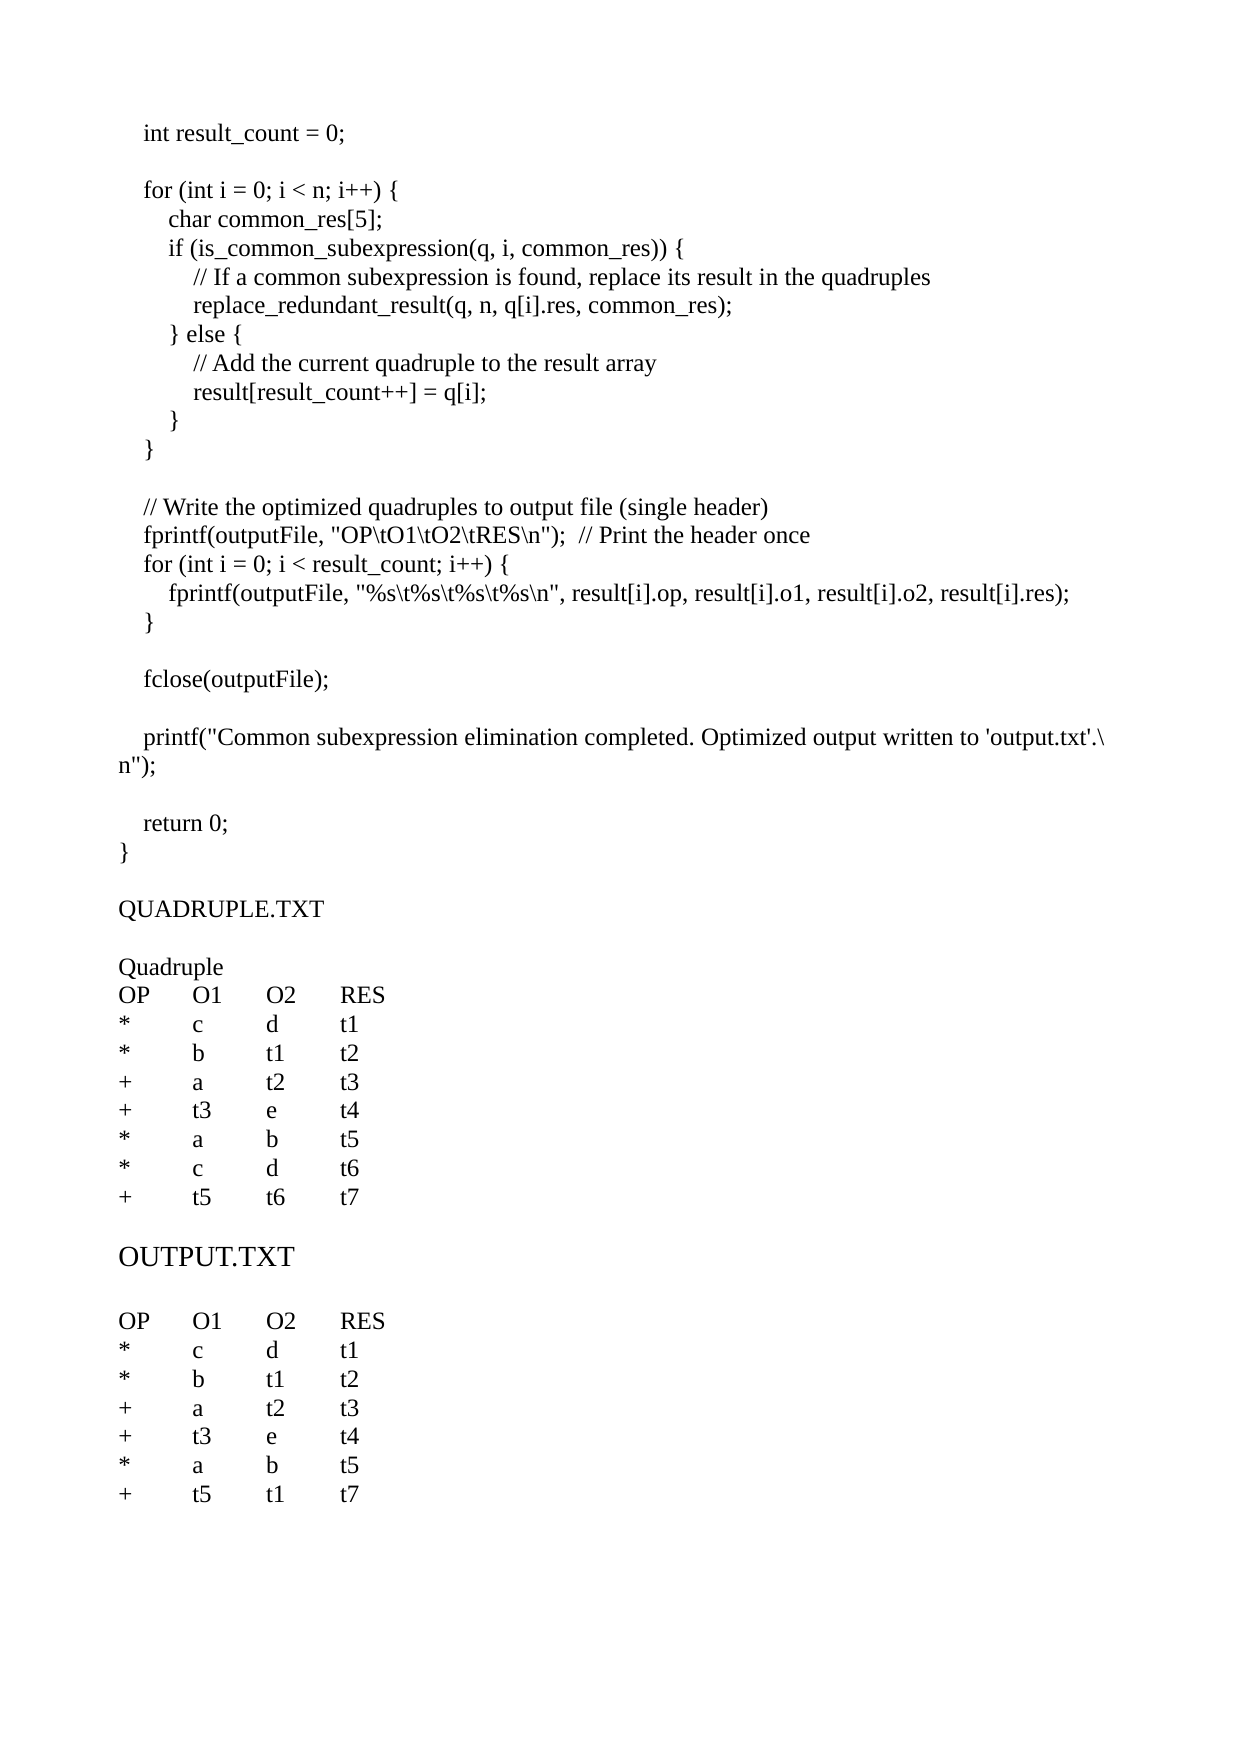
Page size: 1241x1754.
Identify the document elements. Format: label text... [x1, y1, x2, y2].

text fprintf(outputFile, "OP\tO1\tO2\tRES\n"); // Print the header once [118, 521, 1122, 549]
text + t3 e t4 [118, 1096, 1122, 1124]
text for (int i = 0; i < n; i++) { [118, 176, 1122, 204]
text OP O1 O2 RES [118, 1306, 1122, 1335]
text // Add the current quadruple to the result array [118, 348, 1122, 377]
text } else { [118, 319, 1122, 348]
text * c d t6 [118, 1153, 1122, 1182]
text OP O1 O2 RES [118, 981, 1122, 1009]
text * a b t5 [118, 1124, 1122, 1153]
text } [118, 837, 1122, 866]
text + a t2 t3 [118, 1067, 1122, 1096]
text fprintf(outputFile, "%s\t%s\t%s\t%s\n", result[i].op, result[i].o1, result[i].o2, result[i].res); [118, 578, 1122, 607]
text * c d t1 [118, 1335, 1122, 1364]
text + t5 t1 t7 [118, 1479, 1122, 1508]
text result[result_count++] = q[i]; [118, 377, 1122, 406]
text QUADRUPLE.TXT [118, 894, 1122, 923]
text + a t2 t3 [118, 1393, 1122, 1421]
text // If a common subexpression is found, replace its result in the quadruples [118, 262, 1122, 291]
text printf("Common subexpression elimination completed. Optimized output written to 'output.txt'.\n"); [118, 722, 1122, 779]
text for (int i = 0; i < result_count; i++) { [118, 549, 1122, 578]
text return 0; [118, 808, 1122, 837]
text + t3 e t4 [118, 1421, 1122, 1450]
text * b t1 t2 [118, 1364, 1122, 1393]
text char common_res[5]; [118, 204, 1122, 233]
text * b t1 t2 [118, 1038, 1122, 1067]
text // Write the optimized quadruples to output file (single header) [118, 492, 1122, 521]
text int result_count = 0; [118, 118, 1122, 147]
text replace_redundant_result(q, n, q[i].res, common_res); [118, 291, 1122, 319]
text OUTPUT.TXT [118, 1239, 1122, 1273]
text Quadruple [118, 952, 1122, 981]
text } [118, 406, 1122, 434]
text fclose(outputFile); [118, 664, 1122, 693]
text if (is_common_subexpression(q, i, common_res)) { [118, 233, 1122, 262]
text } [118, 434, 1122, 463]
text } [118, 607, 1122, 636]
text + t5 t6 t7 [118, 1182, 1122, 1211]
text * a b t5 [118, 1450, 1122, 1479]
text * c d t1 [118, 1009, 1122, 1038]
